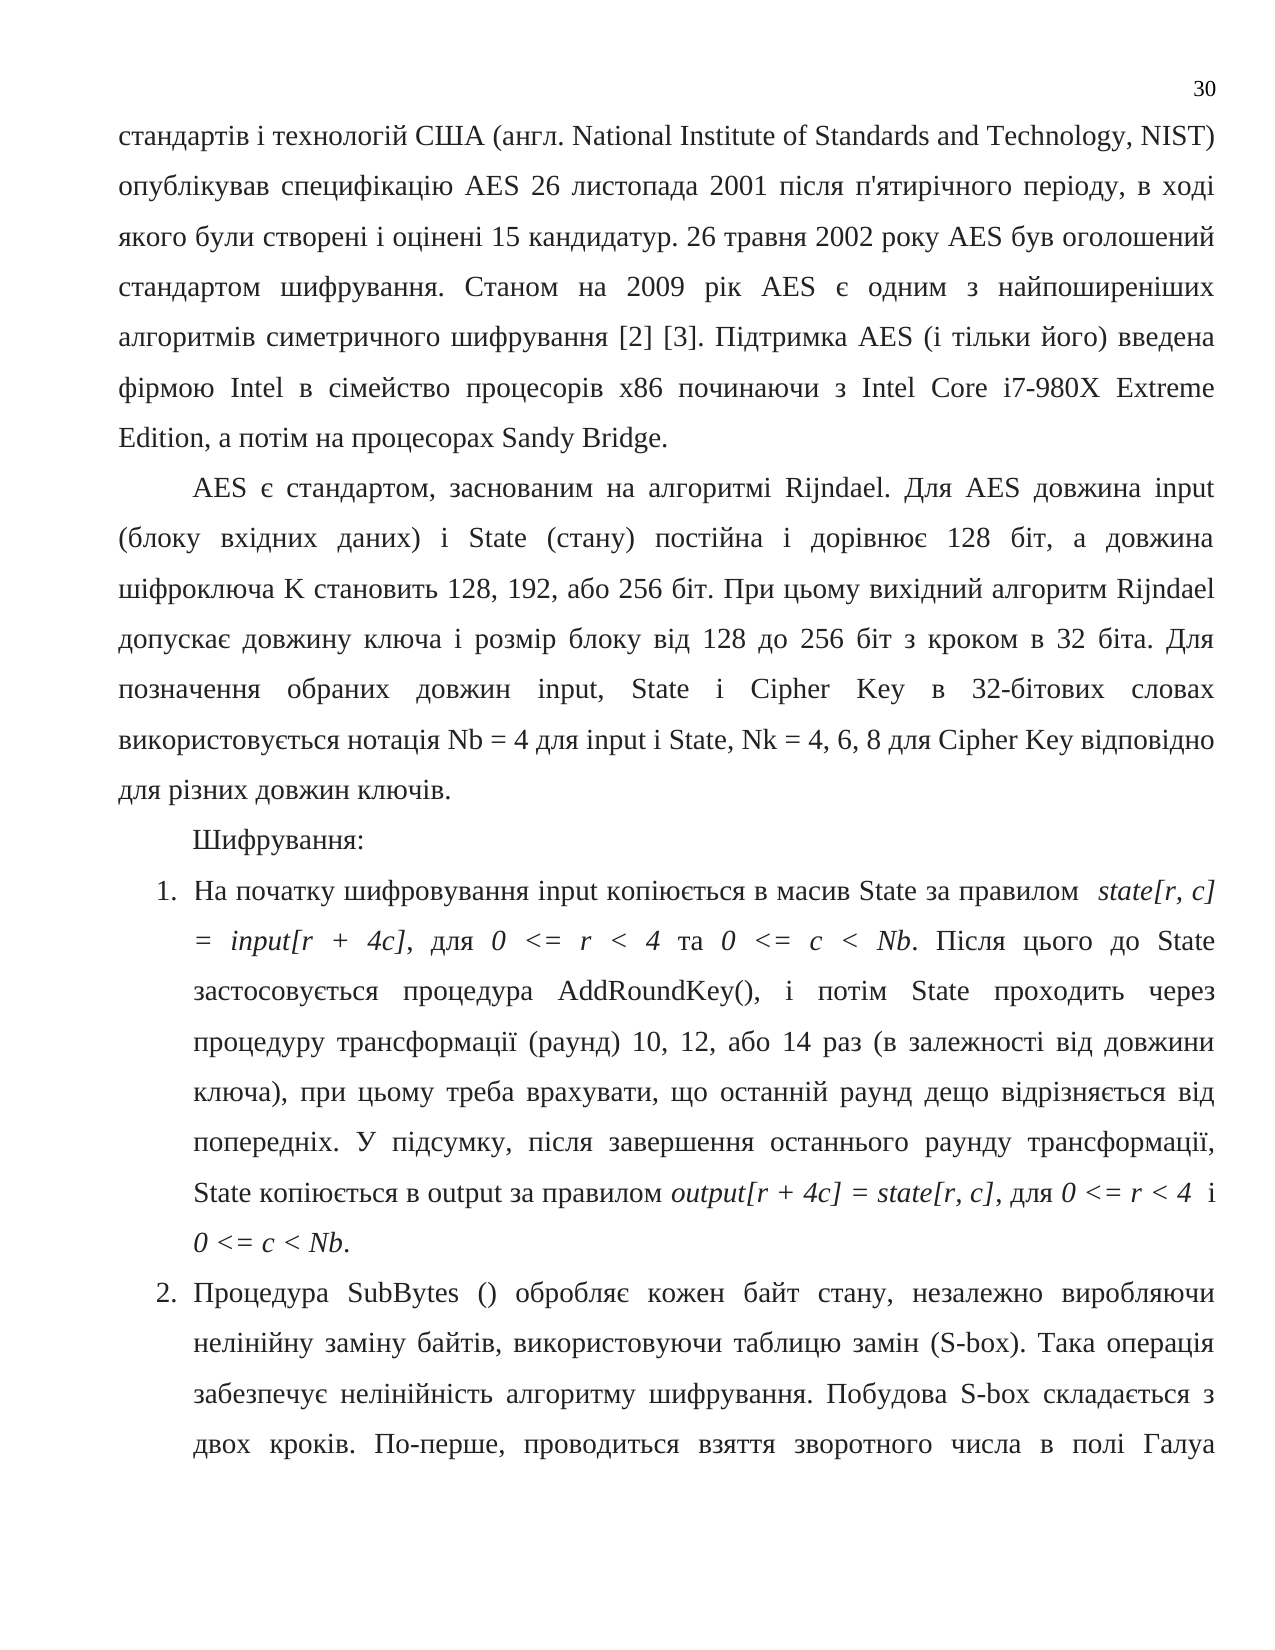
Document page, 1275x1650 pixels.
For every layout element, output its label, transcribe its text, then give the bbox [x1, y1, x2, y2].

list На початку шифровування input копіюється в масив State за правилом state[r, c] = input[r + 4c], для 0 <= r < 4 та 0 <= c < Nb. Після цього до State застосовується процедура AddRoundKey(), і потім State проходить через процедуру трансформації (раунд) 10, 12, або 14 раз (в залежності від довжини ключа), при цьому треба врахувати, що останній раунд дещо відрізняється від попередніх. У підсумку, після завершення останнього раунду трансформації, State копіюється в output за правилом output[r + 4c] = state[r, c], для 0 <= r < 4 і 0 <= c < Nb. [156, 873, 1216, 1258]
list Процедура SubBytes () обробляє кожен байт стану, незалежно виробляючи нелінійну заміну байтів, використовуючи таблицю замін (S-box). Така операція забезпечує нелінійність алгоритму шифрування. Побудова S-box складається з двох кроків. По-перше, проводиться взяття зворотного числа в полі Галуа [156, 1275, 1216, 1460]
text Шифрування: [118, 822, 1216, 856]
text стандартів і технологій США (англ. National Institute of Standards and Technology, NIST) опублікував специфікацію AES 26 листопада 2001 після п'ятирічного періоду, в ході якого були створені і оцінені 15 кандидатур. 26 травня 2002 року AES був оголошений стандартом шифрування. Станом на 2009 рік AES є одним з найпоширеніших алгоритмів симетричного шифрування [2] [3]. Підтримка AES (і тільки його) введена фірмою Intel в сімейство процесорів x86 починаючи з Intel Core i7-980X Extreme Edition, а потім на процесорах Sandy Bridge. [118, 118, 1216, 453]
text AES є стандартом, заснованим на алгоритмі Rijndael. Для AES довжина input (блоку вхідних даних) і State (стану) постійна і дорівнює 128 біт, а довжина шіфроключа K становить 128, 192, або 256 біт. При цьому вихідний алгоритм Rijndael допускає довжину ключа і розмір блоку від 128 до 256 біт з кроком в 32 біта. Для позначення обраних довжин input, State і Cipher Key в 32-бітових словах використовується нотація Nb = 4 для input і State, Nk = 4, 6, 8 для Cipher Key відповідно для різних довжин ключів. [118, 470, 1216, 806]
